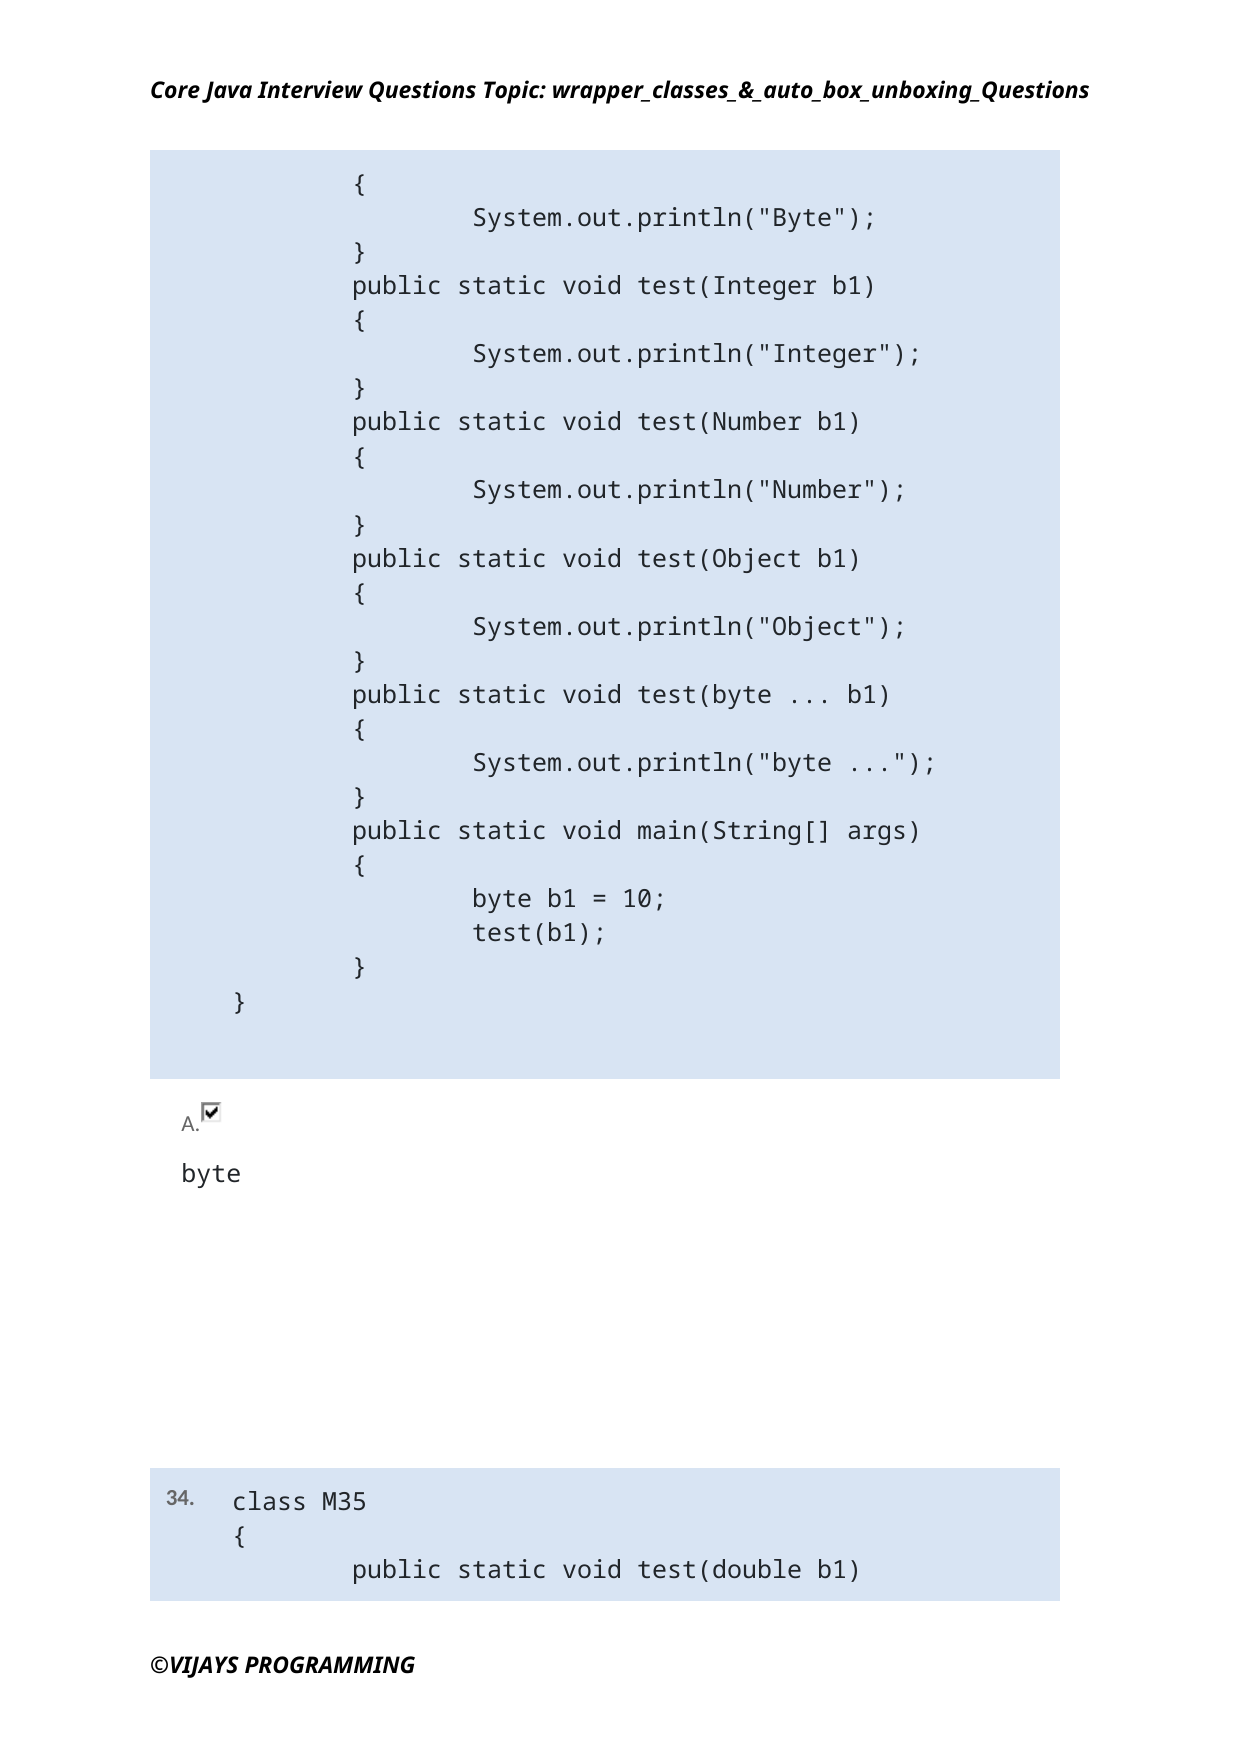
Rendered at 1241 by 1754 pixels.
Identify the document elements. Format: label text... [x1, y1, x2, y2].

table_cell [1060, 1468, 1090, 1601]
table_cell class M35 { public static void test(double b1) [216, 1468, 1060, 1601]
table_header [1060, 150, 1090, 1079]
table_cell 34. [150, 1468, 216, 1601]
table_header [150, 150, 216, 1079]
table_cell [150, 1080, 1090, 1468]
table_header [181, 1384, 277, 1452]
table_header { System.out.println("Byte"); } public static void test(Integer b1) { System.out.println("Integer"); } public static void test(Number b1) { System.out.println("Number"); } public static void test(Object b1) { System.out.println("Object"); } public static void test(byte ... b1) { System.out.println("byte ..."); } public static void main(String[] args) { byte b1 = 10; test(b1); } } [216, 150, 1060, 1079]
table_header [181, 1258, 250, 1316]
table_header [181, 1316, 277, 1384]
table_header A. byte [181, 1095, 250, 1258]
